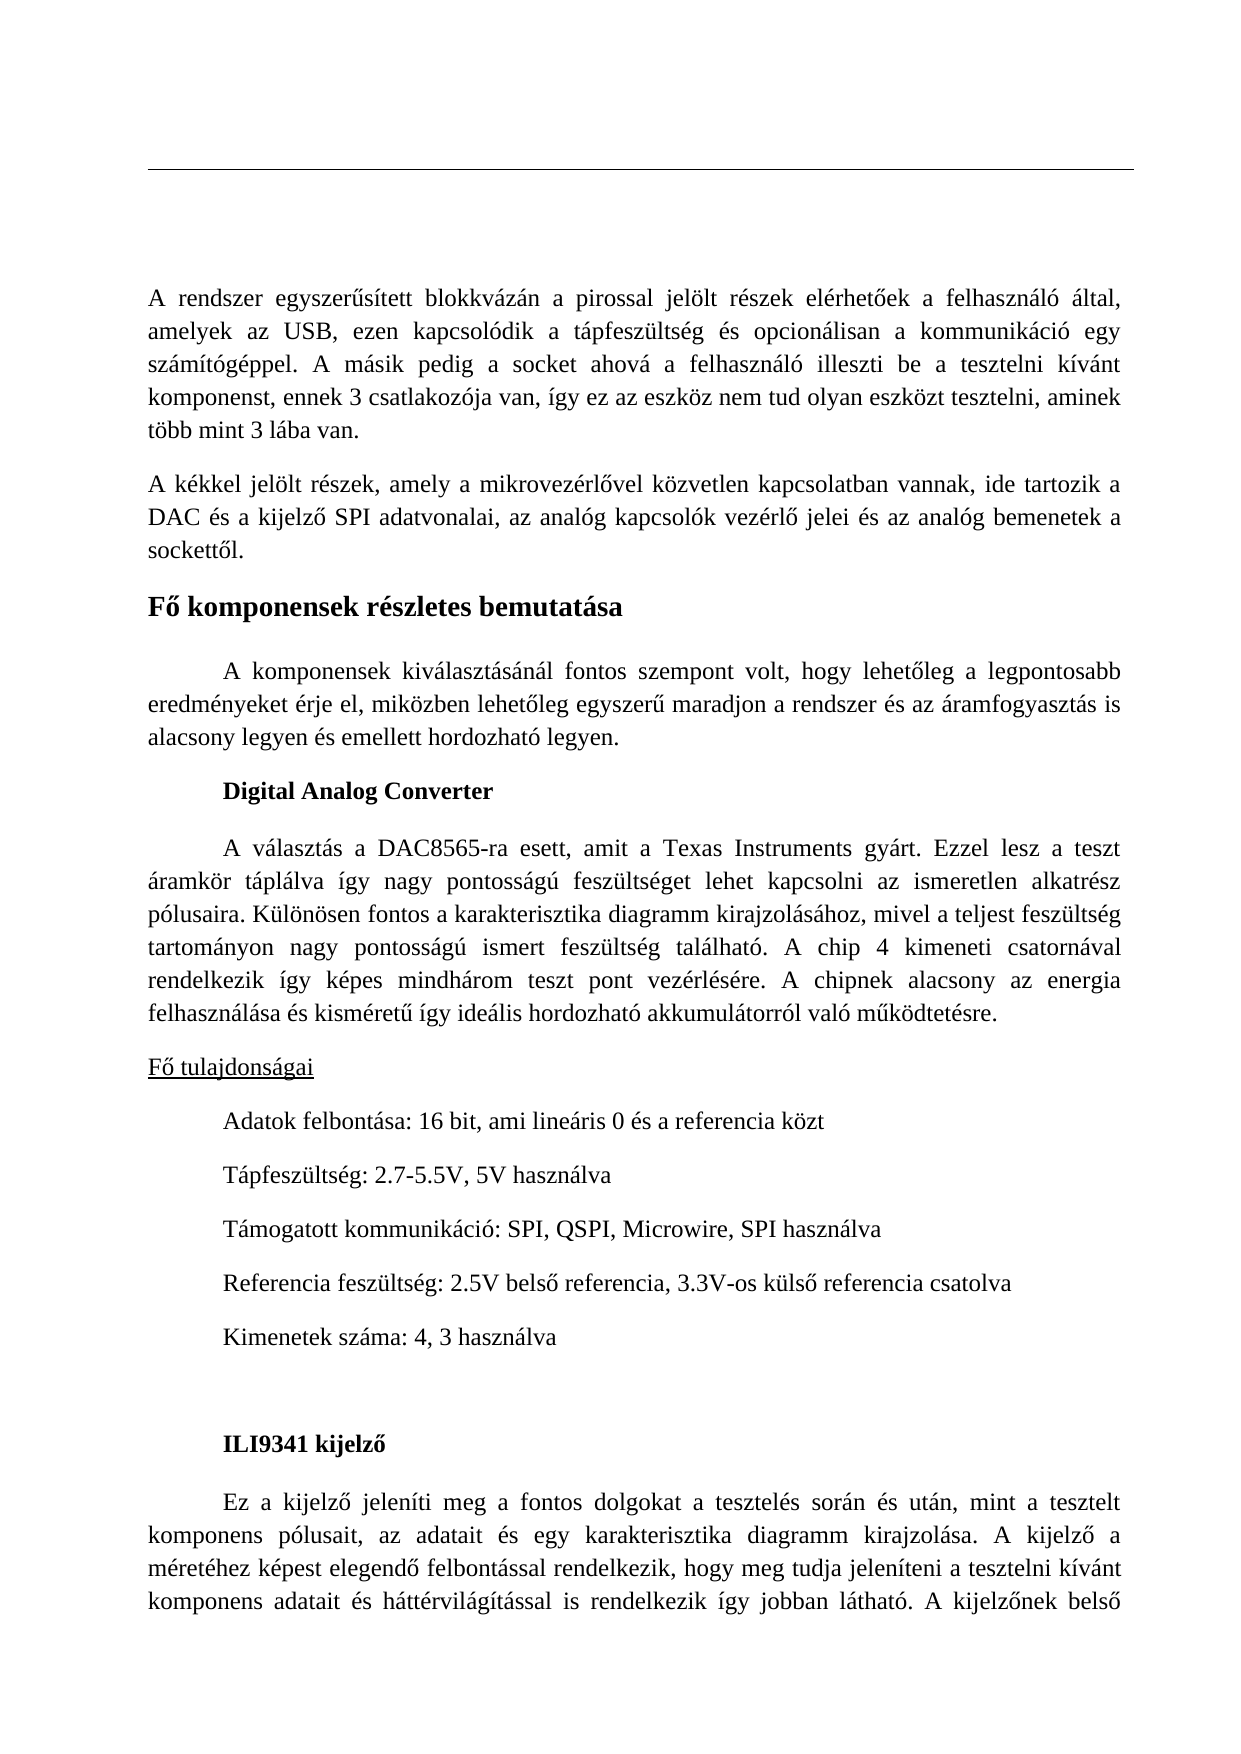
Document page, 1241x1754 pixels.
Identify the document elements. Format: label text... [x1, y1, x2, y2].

text Ez a kijelző jeleníti meg a fontos dolgokat a tesztelés során és után, mint a tesztelt komponens pólusait, az adatait és egy karakterisztika diagramm kirajzolása. A kijelző a méretéhez képest elegendő felbontással rendelkezik, hogy meg tudja jeleníteni a tesztelni kívánt komponens adatait és háttérvilágítással is rendelkezik így jobban látható. A kijelzőnek belső [148, 1487, 1122, 1615]
text A választás a DAC8565-ra esett, amit a Texas Instruments gyárt. Ezzel lesz a teszt áramkör táplálva így nagy pontosságú feszültséget lehet kapcsolni az ismeretlen alkatrész pólusaira. Különösen fontos a karakterisztika diagramm kirajzolásához, mivel a teljest feszültség tartományon nagy pontosságú ismert feszültség található. A chip 4 kimeneti csatornával rendelkezik így képes mindhárom teszt pont vezérlésére. A chipnek alacsony az energia felhasználása és kisméretű így ideális hordozható akkumulátorról való működtetésre. [148, 833, 1122, 1027]
subtitle Digital Analog Converter [148, 776, 1122, 805]
text A rendszer egyszerűsített blokkvázán a pirossal jelölt részek elérhetőek a felhasználó által, amelyek az USB, ezen kapcsolódik a tápfeszültség és opcionálisan a kommunikáció egy számítógéppel. A másik pedig a socket ahová a felhasználó illeszti be a tesztelni kívánt komponenst, ennek 3 csatlakozója van, így ez az eszköz nem tud olyan eszközt tesztelni, aminek több mint 3 lába van. [148, 283, 1122, 444]
subtitle ILI9341 kijelző [148, 1429, 1122, 1458]
text A komponensek kiválasztásánál fontos szempont volt, hogy lehetőleg a legpontosabb eredményeket érje el, miközben lehetőleg egyszerű maradjon a rendszer és az áramfogyasztás is alacsony legyen és emellett hordozható legyen. [148, 656, 1122, 751]
text Adatok felbontása: 16 bit, ami lineáris 0 és a referencia közt [148, 1106, 1122, 1135]
text Kimenetek száma: 4, 3 használva [148, 1322, 1122, 1350]
text Támogatott kommunikáció: SPI, QSPI, Microwire, SPI használva [148, 1214, 1122, 1243]
text Fő tulajdonságai [148, 1052, 1122, 1081]
text Tápfeszültség: 2.7-5.5V, 5V használva [148, 1160, 1122, 1189]
text A kékkel jelölt részek, amely a mikrovezérlővel közvetlen kapcsolatban vannak, ide tartozik a DAC és a kijelző SPI adatvonalai, az analóg kapcsolók vezérlő jelei és az analóg bemenetek a sockettől. [148, 469, 1122, 564]
text Referencia feszültség: 2.5V belső referencia, 3.3V-os külső referencia csatolva [148, 1268, 1122, 1297]
subtitle Fő komponensek részletes bemutatása [148, 589, 1122, 622]
